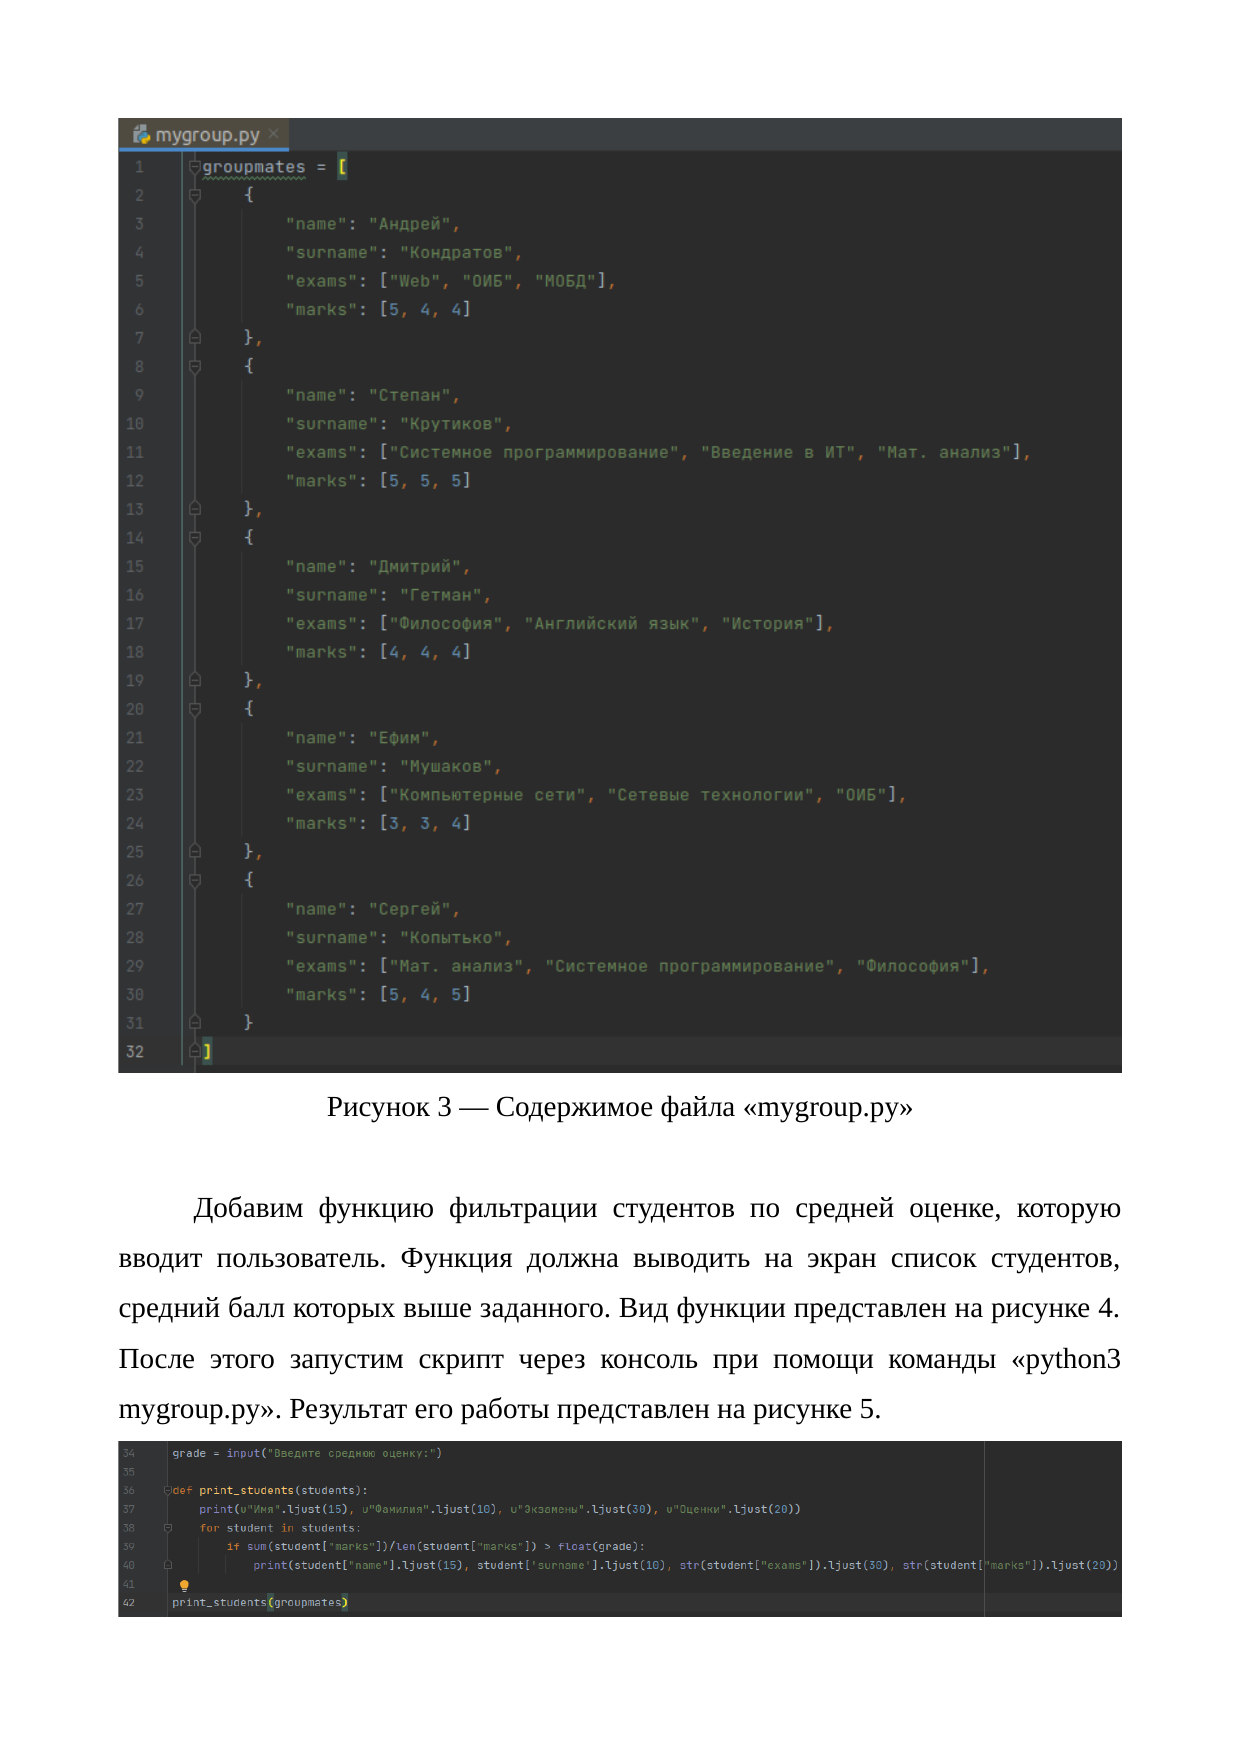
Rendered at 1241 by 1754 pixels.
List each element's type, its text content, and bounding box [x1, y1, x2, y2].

text Рисунок 3 — Содержимое файла «mygroup.py» [118, 1073, 1122, 1123]
text Добавим функцию фильтрации студентов по средней оценке, которую вводит пользователь. Функция должна выводить на экран список студентов, средний балл которых выше заданного. Вид функции представлен на рисунке 4. После этого запустим скрипт через консоль при помощи команды «python3 mygroup.py». Результат его работы представлен на рисунке 5. [118, 1190, 1122, 1425]
picture [118, 1441, 1122, 1617]
picture [118, 118, 1122, 1073]
